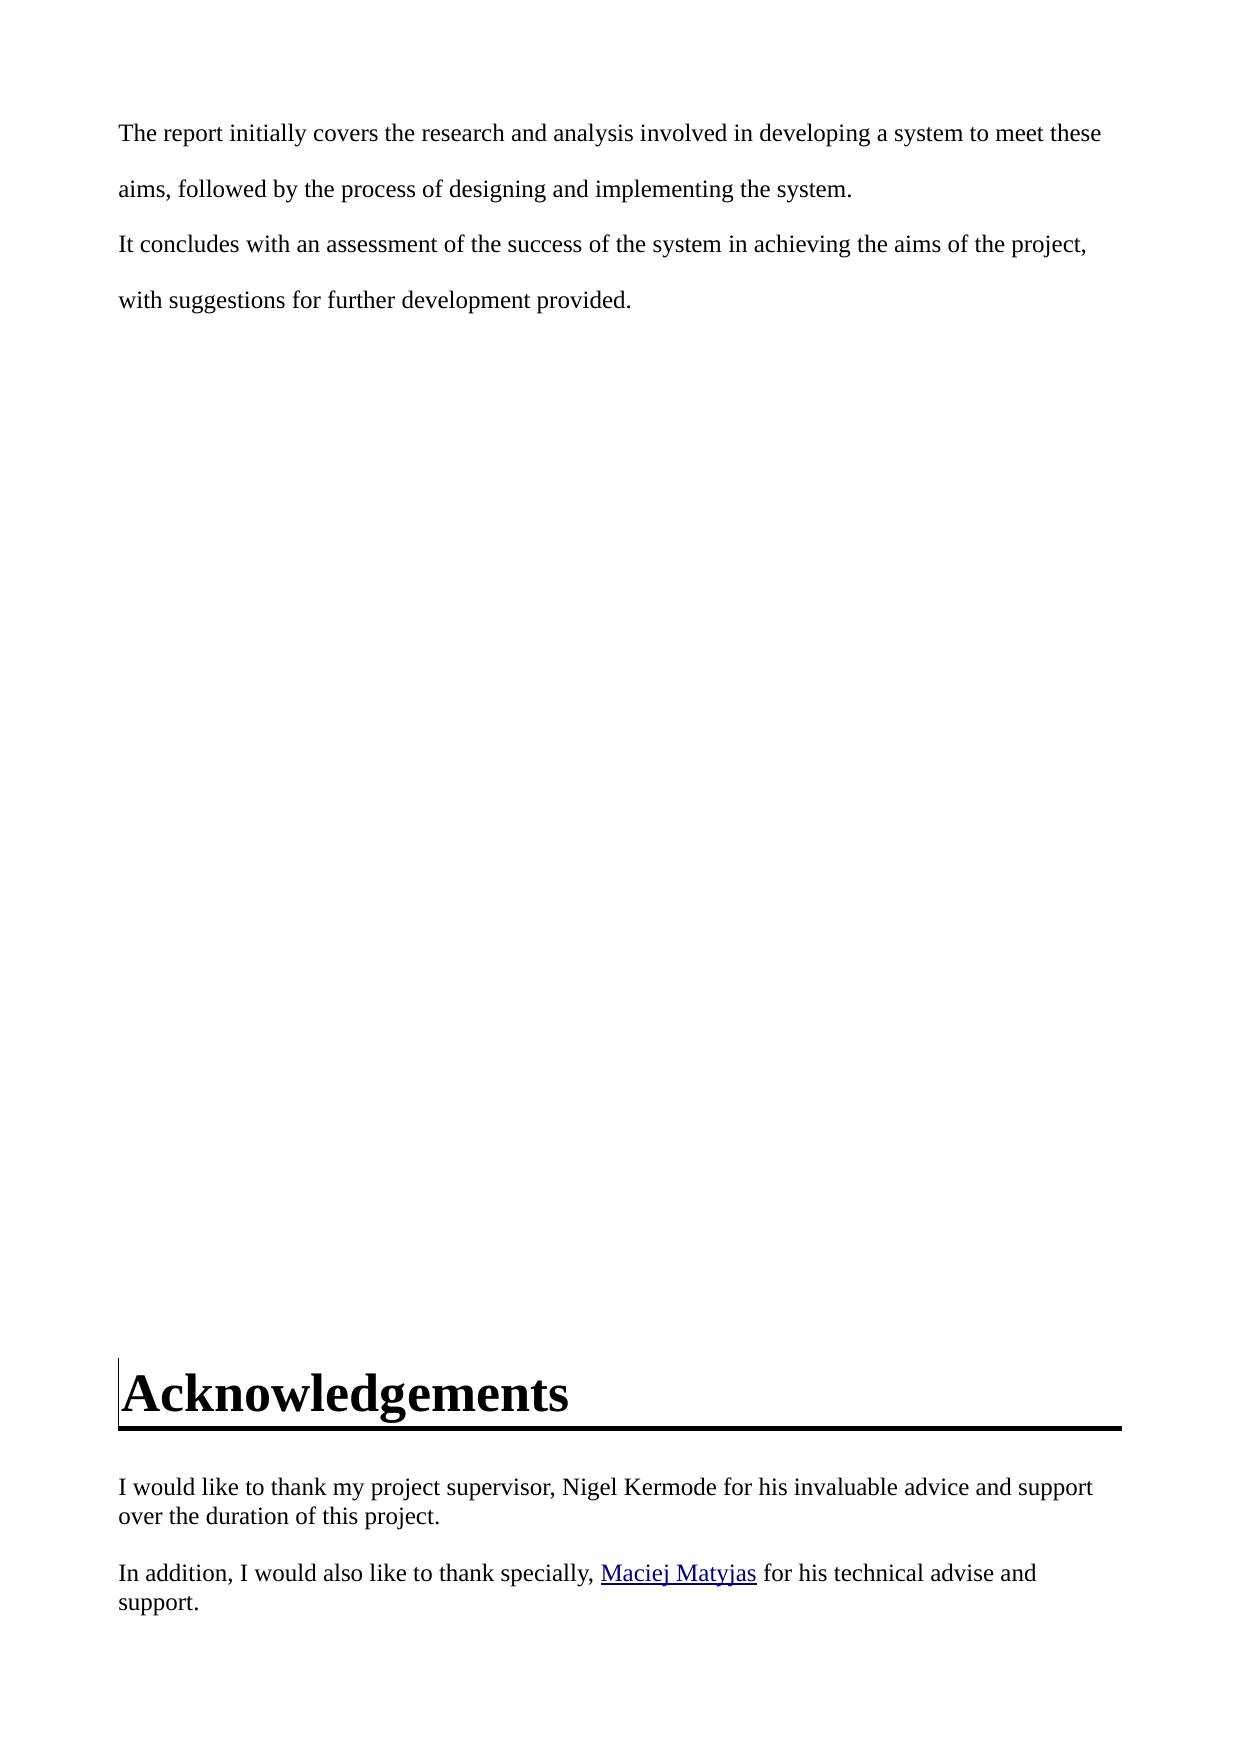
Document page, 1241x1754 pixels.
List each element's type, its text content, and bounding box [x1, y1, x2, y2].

subtitle Acknowledgements [118, 1357, 1122, 1426]
text It concludes with an assessment of the success of the system in achieving the aims of the project, [118, 229, 1122, 258]
text The report initially covers the research and analysis involved in developing a system to meet these [118, 118, 1122, 147]
text I would like to thank my project supervisor, Nigel Kermode for his invaluable advice and support over the duration of this project. [118, 1472, 1122, 1529]
text In addition, I would also like to thank specially, Maciej Matyjas for his technical advise and support. [118, 1558, 1122, 1616]
text with suggestions for further development provided. [118, 285, 1122, 314]
text aims, followed by the process of designing and implementing the system. [118, 174, 1122, 202]
